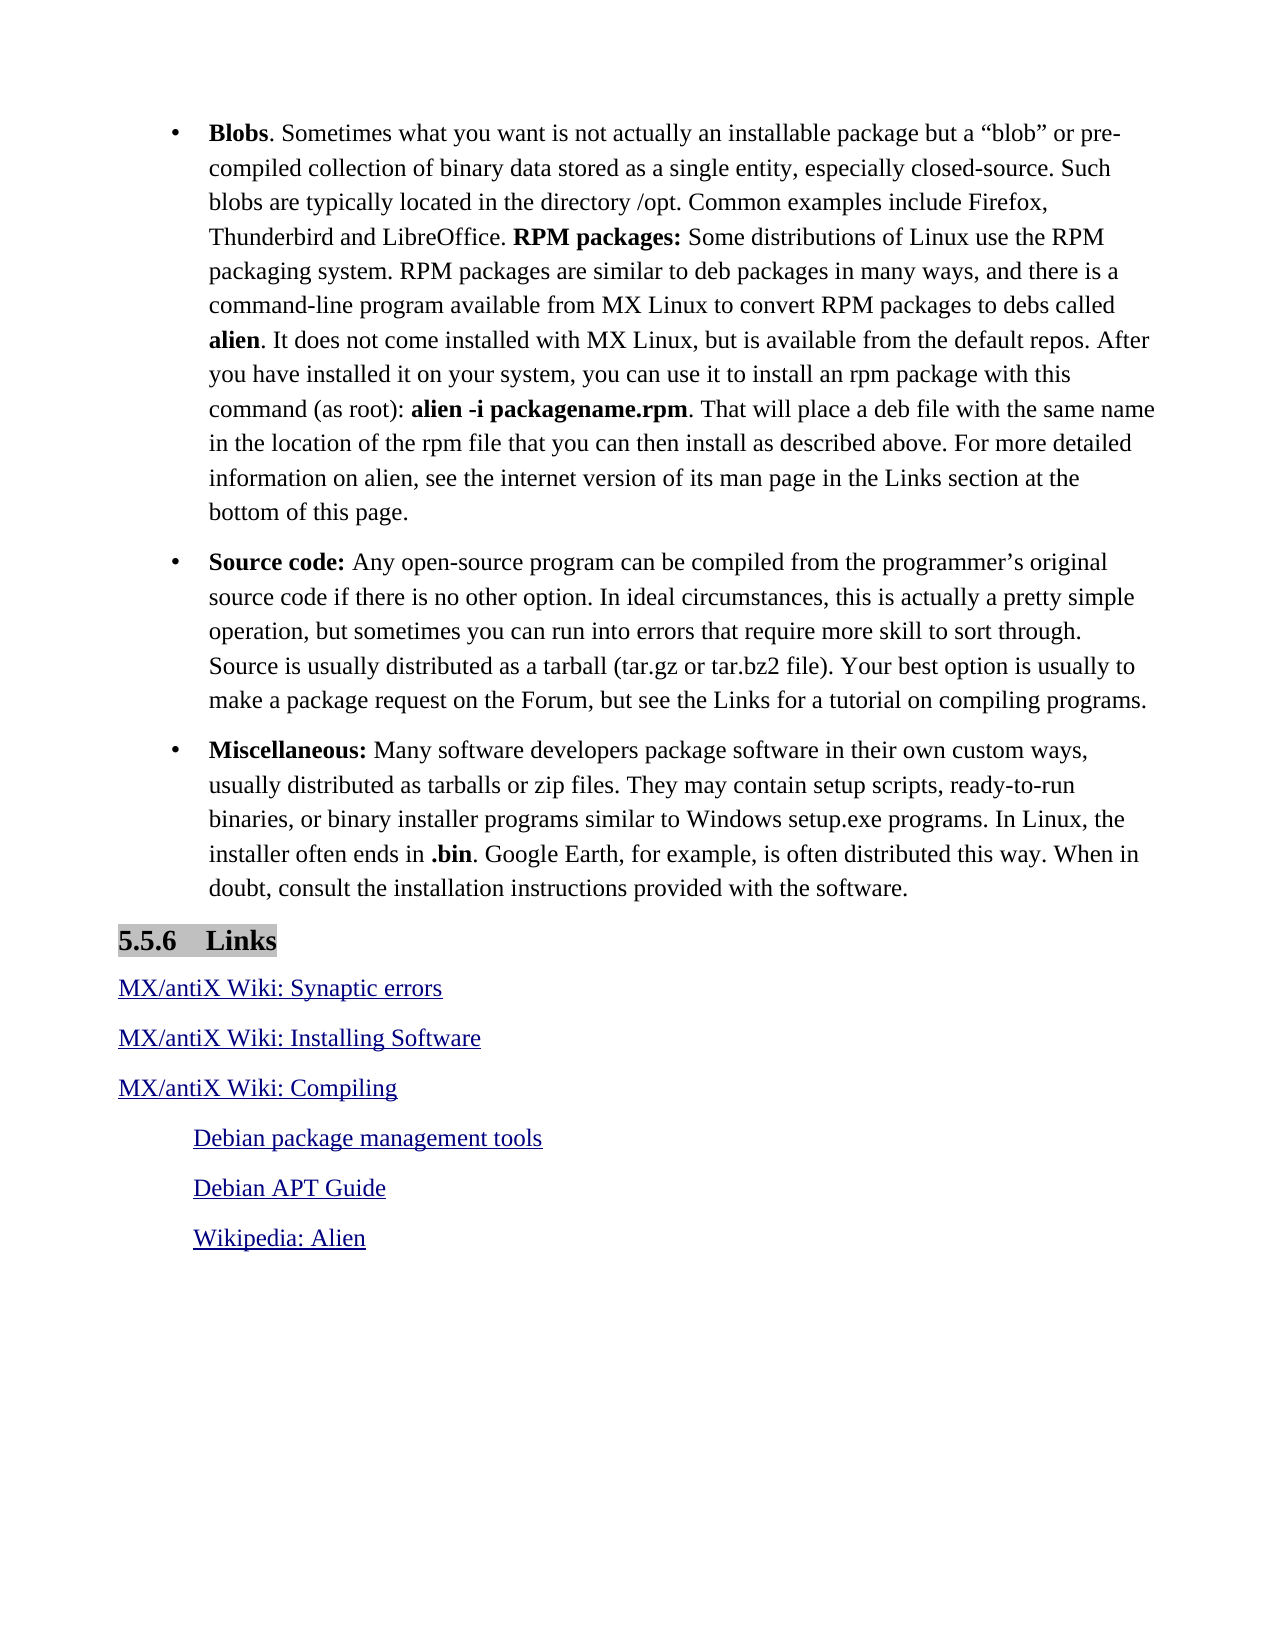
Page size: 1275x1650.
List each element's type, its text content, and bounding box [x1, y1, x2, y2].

list Source code: Any open-source program can be compiled from the programmer’s original source code if there is no other option. In ideal circumstances, this is actually a pretty simple operation, but sometimes you can run into errors that require more skill to sort through. Source is usually distributed as a tarball (tar.gz or tar.bz2 file). Your best option is usually to make a package request on the Forum, but see the Links for a tutorial on compiling programs. [171, 547, 1157, 714]
list MX/antiX Wiki: Installing Software [118, 1023, 1141, 1052]
text Wikipedia: Alien [118, 1223, 1157, 1252]
subtitle 5.5.6 Links [118, 923, 1141, 957]
list Miscellaneous: Many software developers package software in their own custom ways, usually distributed as tarballs or zip files. They may contain setup scripts, ready-to-run binaries, or binary installer programs similar to Windows setup.exe programs. In Linux, the installer often ends in .bin. Google Earth, for example, is often distributed this way. When in doubt, consult the installation instructions provided with the software. [171, 736, 1157, 902]
text Debian APT Guide [118, 1173, 1157, 1202]
list Blobs. Sometimes what you want is not actually an installable package but a “blob” or pre-compiled collection of binary data stored as a single entity, especially closed-source. Such blobs are typically located in the directory /opt. Common examples include Firefox, Thunderbird and LibreOffice. RPM packages: Some distributions of Linux use the RPM packaging system. RPM packages are similar to deb packages in many ways, and there is a command-line program available from MX Linux to convert RPM packages to debs called alien. It does not come installed with MX Linux, but is available from the default repos. After you have installed it on your system, you can use it to install an rpm package with this command (as root): alien -i packagename.rpm. That will place a deb file with the same name in the location of the rpm file that you can then install as described above. For more detailed information on alien, see the internet version of its man page in the Links section at the bottom of this page. [171, 118, 1157, 526]
list MX/antiX Wiki: Synaptic errors [118, 973, 1141, 1001]
text Debian package management tools [118, 1123, 1157, 1152]
list MX/antiX Wiki: Compiling [118, 1073, 1141, 1102]
